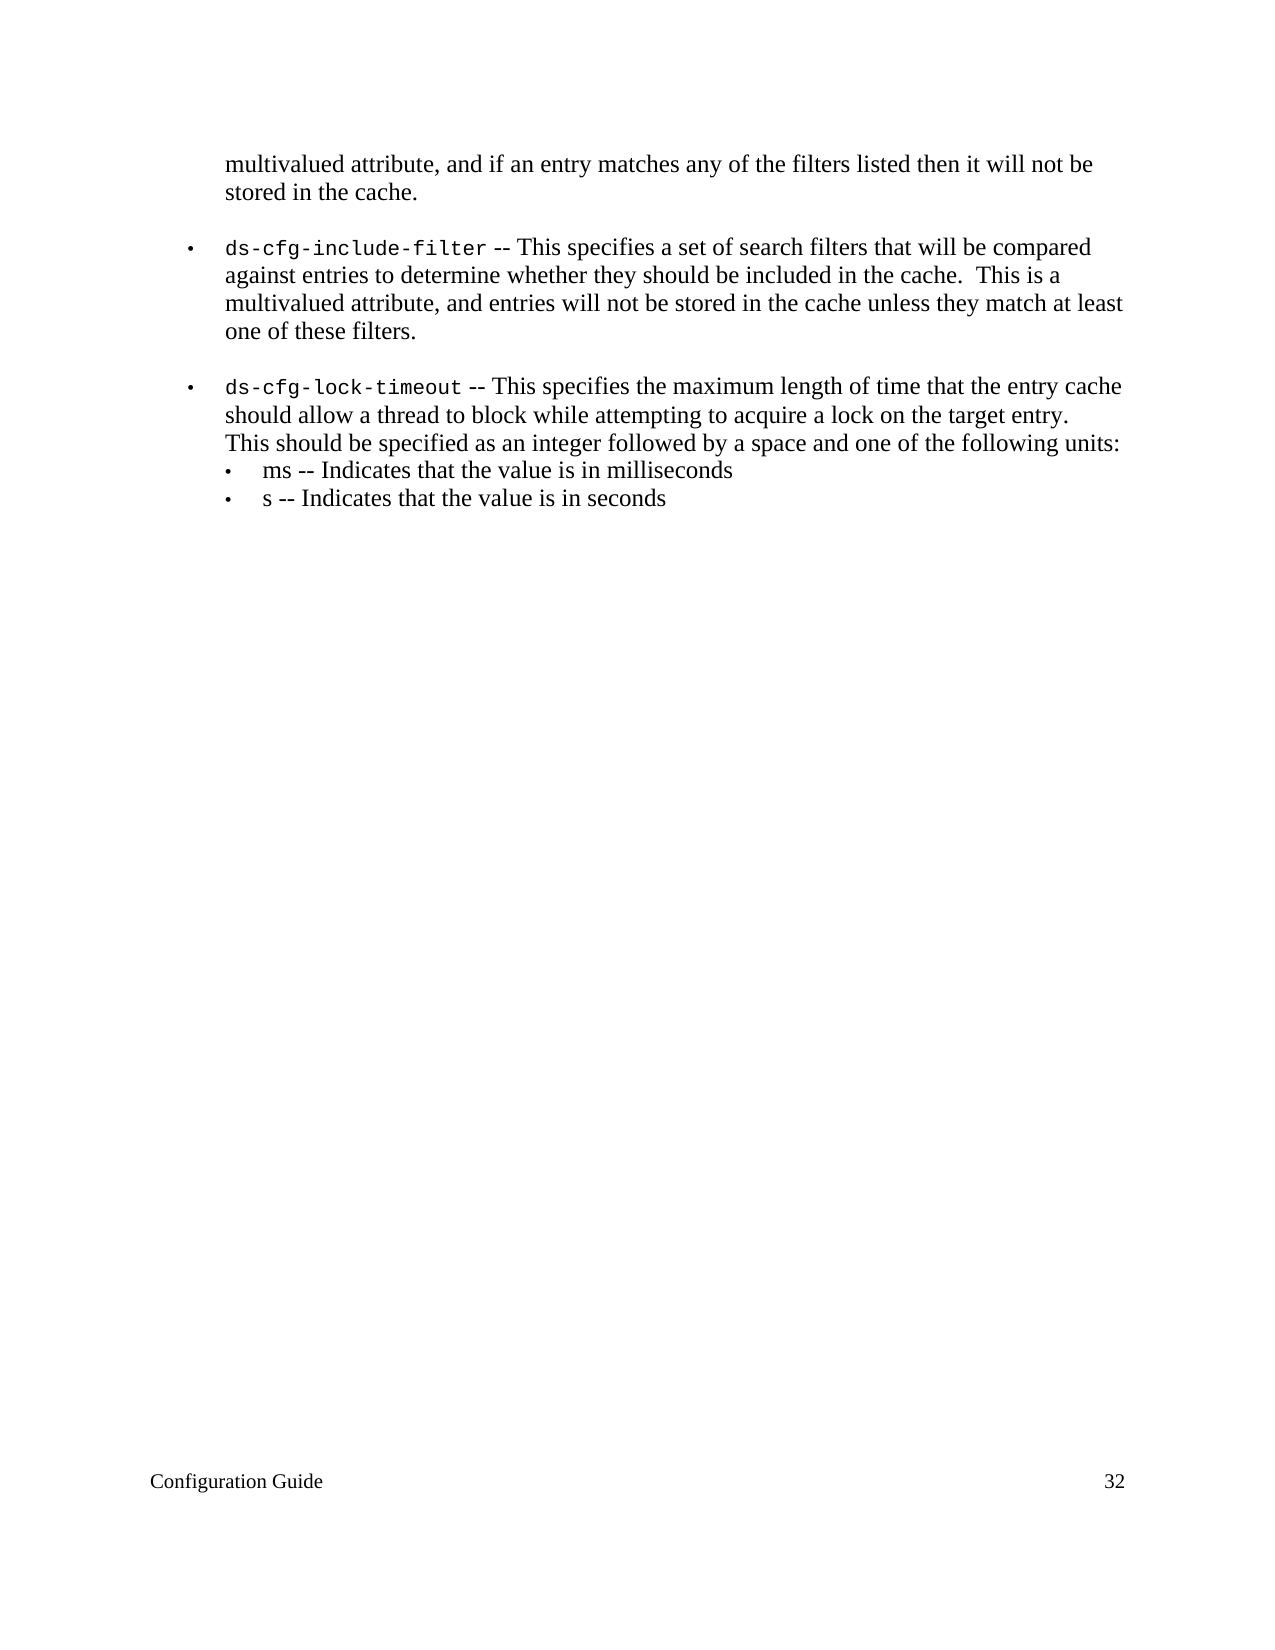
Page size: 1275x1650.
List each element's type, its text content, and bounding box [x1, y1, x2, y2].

list ms -- Indicates that the value is in milliseconds [225, 456, 1125, 484]
list ds-cfg-lock-timeout -- This specifies the maximum length of time that the entry cache should allow a thread to block while attempting to acquire a lock on the target entry. This should be specified as an integer followed by a space and one of the following units: [187, 372, 1125, 456]
list s -- Indicates that the value is in seconds [225, 484, 1125, 512]
list ds-cfg-include-filter -- This specifies a set of search filters that will be compared against entries to determine whether they should be included in the cache. This is a multivalued attribute, and entries will not be stored in the cache unless they match at least one of these filters. [187, 233, 1125, 345]
list multivalued attribute, and if an entry matches any of the filters listed then it will not be stored in the cache. [187, 150, 1125, 205]
